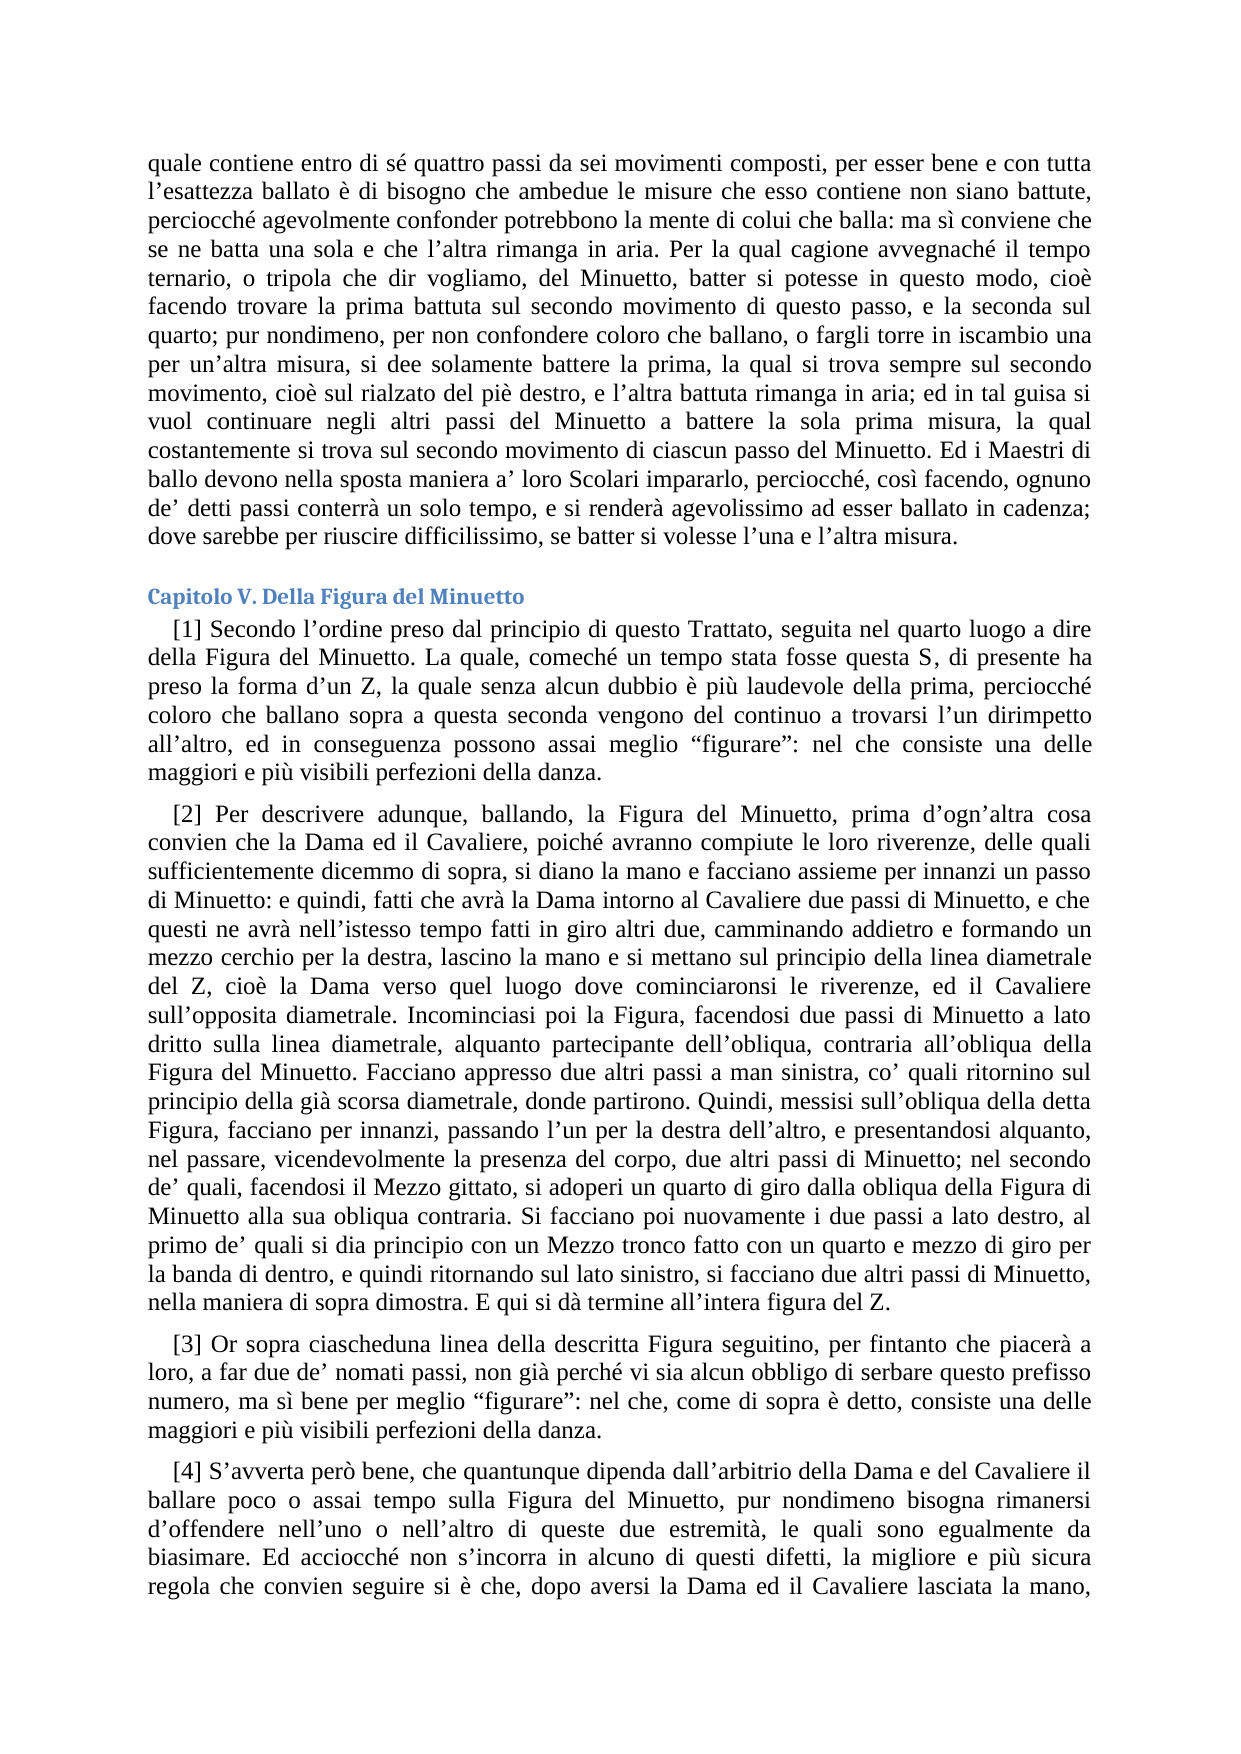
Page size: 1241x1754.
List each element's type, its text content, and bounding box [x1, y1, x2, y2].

text [2] Per descrivere adunque, ballando, la Figura del Minuetto, prima d’ogn’altra cosa convien che la Dama ed il Cavaliere, poiché avranno compiute le loro riverenze, delle quali sufficientemente dicemmo di sopra, si diano la mano e facciano assieme per innanzi un passo di Minuetto: e quindi, fatti che avrà la Dama intorno al Cavaliere due passi di Minuetto, e che questi ne avrà nell’istesso tempo fatti in giro altri due, camminando addietro e formando un mezzo cerchio per la destra, lascino la mano e si mettano sul principio della linea diametrale del Z, cioè la Dama verso quel luogo dove cominciaronsi le riverenze, ed il Cavaliere sull’opposita diametrale. Incominciasi poi la Figura, facendosi due passi di Minuetto a lato dritto sulla linea diametrale, alquanto partecipante dell’obliqua, contraria all’obliqua della Figura del Minuetto. Facciano appresso due altri passi a man sinistra, co’ quali ritornino sul principio della già scorsa diametrale, donde partirono. Quindi, messisi sull’obliqua della detta Figura, facciano per innanzi, passando l’un per la destra dell’altro, e presentandosi alquanto, nel passare, vicendevolmente la presenza del corpo, due altri passi di Minuetto; nel secondo de’ quali, facendosi il Mezzo gittato, si adoperi un quarto di giro dalla obliqua della Figura di Minuetto alla sua obliqua contraria. Si facciano poi nuovamente i due passi a lato destro, al primo de’ quali si dia principio con un Mezzo tronco fatto con un quarto e mezzo di giro per la banda di dentro, e quindi ritornando sul lato sinistro, si facciano due altri passi di Minuetto, nella maniera di sopra dimostra. E qui si dà termine all’intera figura del Z. [148, 799, 1093, 1316]
text quale contiene entro di sé quattro passi da sei movimenti composti, per esser bene e con tutta l’esattezza ballato è di bisogno che ambedue le misure che esso contiene non siano battute, perciocché agevolmente confonder potrebbono la mente di colui che balla: ma sì conviene che se ne batta una sola e che l’altra rimanga in aria. Per la qual cagione avvegnaché il tempo ternario, o tripola che dir vogliamo, del Minuetto, batter si potesse in questo modo, cioè facendo trovare la prima battuta sul secondo movimento di questo passo, e la seconda sul quarto; pur nondimeno, per non confondere coloro che ballano, o fargli torre in iscambio una per un’altra misura, si dee solamente battere la prima, la qual si trova sempre sul secondo movimento, cioè sul rialzato del piè destro, e l’altra battuta rimanga in aria; ed in tal guisa si vuol continuare negli altri passi del Minuetto a battere la sola prima misura, la qual costantemente si trova sul secondo movimento di ciascun passo del Minuetto. Ed i Maestri di ballo devono nella sposta maniera a’ loro Scolari impararlo, perciocché, così facendo, ognuno de’ detti passi conterrà un solo tempo, e si renderà agevolissimo ad esser ballato in cadenza; dove sarebbe per riuscire difficilissimo, se batter si volesse l’una e l’altra misura. [148, 148, 1093, 550]
text [3] Or sopra ciascheduna linea della descritta Figura seguitino, per fintanto che piacerà a loro, a far due de’ nomati passi, non già perché vi sia alcun obbligo di serbare questo prefisso numero, ma sì bene per meglio “figurare”: nel che, come di sopra è detto, consiste una delle maggiori e più visibili perfezioni della danza. [148, 1329, 1093, 1444]
text [1] Secondo l’ordine preso dal principio di questo Trattato, seguita nel quarto luogo a dire della Figura del Minuetto. La quale, comeché un tempo stata fosse questa S, di presente ha preso la forma d’un Z, la quale senza alcun dubbio è più laudevole della prima, perciocché coloro che ballano sopra a questa seconda vengono del continuo a trovarsi l’un dirimpetto all’altro, ed in conseguenza possono assai meglio “figurare”: nel che consiste una delle maggiori e più visibili perfezioni della danza. [148, 614, 1093, 786]
text [4] S’avverta però bene, che quantunque dipenda dall’arbitrio della Dama e del Cavaliere il ballare poco o assai tempo sulla Figura del Minuetto, pur nondimeno bisogna rimanersi d’offendere nell’uno o nell’altro di queste due estremità, le quali sono egualmente da biasimare. Ed acciocché non s’incorra in alcuno di questi difetti, la migliore e più sicura regola che convien seguire si è che, dopo aversi la Dama ed il Cavaliere lasciata la mano, [148, 1456, 1093, 1600]
subtitle Capitolo V. Della Figura del Minuetto [148, 583, 1093, 610]
